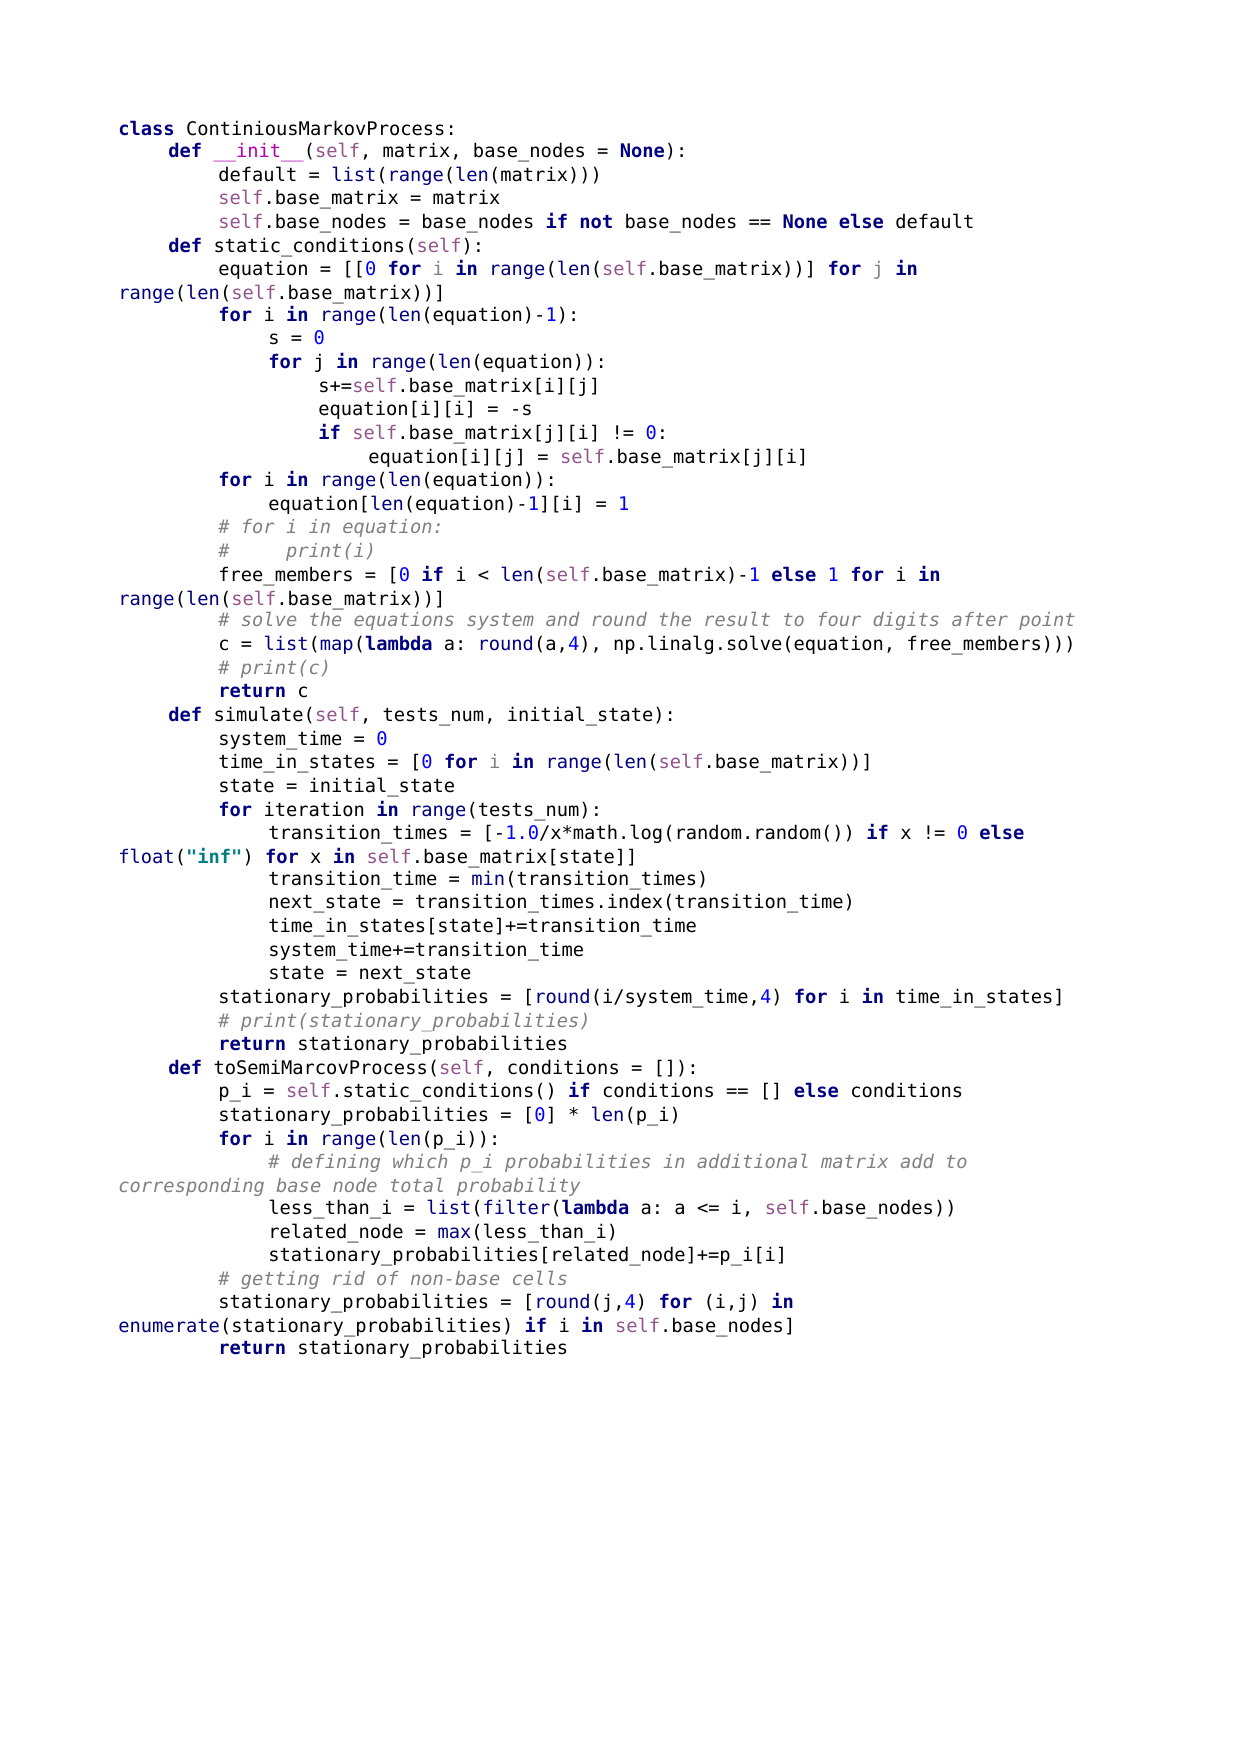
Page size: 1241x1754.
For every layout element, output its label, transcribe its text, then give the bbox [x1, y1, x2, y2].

text # for i in equation: [118, 517, 1122, 540]
text for i in range(len(p_i)): [118, 1128, 1122, 1151]
text self.base_nodes = base_nodes if not base_nodes == None else default [118, 211, 1122, 234]
text # defining which p_i probabilities in additional matrix add to corresponding base node total probability [118, 1151, 1122, 1197]
text free_members = [0 if i < len(self.base_matrix)-1 else 1 for i in range(len(self.base_matrix))] [118, 564, 1122, 609]
text self.base_matrix = matrix [118, 187, 1122, 211]
text stationary_probabilities = [round(i/system_time,4) for i in time_in_states] [118, 986, 1122, 1009]
text for j in range(len(equation)): [118, 351, 1122, 375]
text stationary_probabilities = [0] * len(p_i) [118, 1104, 1122, 1128]
text class ContiniousMarkovProcess: [118, 118, 1122, 140]
text return stationary_probabilities [118, 1337, 1122, 1361]
text less_than_i = list(filter(lambda a: a <= i, self.base_nodes)) [118, 1197, 1122, 1221]
text next_state = transition_times.index(transition_time) [118, 891, 1122, 915]
text time_in_states = [0 for i in range(len(self.base_matrix))] [118, 751, 1122, 775]
text system_time+=transition_time [118, 939, 1122, 962]
text # print(stationary_probabilities) [118, 1009, 1122, 1033]
text equation = [[0 for i in range(len(self.base_matrix))] for j in range(len(self.base_matrix))] [118, 258, 1122, 304]
text transition_times = [-1.0/x*math.log(random.random()) if x != 0 else float("inf") for x in self.base_matrix[state]] [118, 822, 1122, 868]
text # solve the equations system and round the result to four digits after point [118, 609, 1122, 633]
text c = list(map(lambda a: round(a,4), np.linalg.solve(equation, free_members))) [118, 633, 1122, 657]
text equation[i][i] = -s [118, 398, 1122, 422]
text # print(i) [118, 540, 1122, 564]
text return c [118, 680, 1122, 704]
text if self.base_matrix[j][i] != 0: [118, 422, 1122, 446]
text # print(c) [118, 657, 1122, 680]
text equation[len(equation)-1][i] = 1 [118, 493, 1122, 517]
text p_i = self.static_conditions() if conditions == [] else conditions [118, 1081, 1122, 1104]
text s+=self.base_matrix[i][j] [118, 375, 1122, 398]
text for i in range(len(equation)-1): [118, 304, 1122, 327]
text state = next_state [118, 962, 1122, 986]
text default = list(range(len(matrix))) [118, 164, 1122, 187]
text state = initial_state [118, 775, 1122, 798]
text transition_time = min(transition_times) [118, 868, 1122, 891]
text for i in range(len(equation)): [118, 469, 1122, 493]
text time_in_states[state]+=transition_time [118, 915, 1122, 939]
text def static_conditions(self): [118, 234, 1122, 258]
text def toSemiMarcovProcess(self, conditions = []): [118, 1057, 1122, 1081]
text def simulate(self, tests_num, initial_state): [118, 704, 1122, 728]
text for iteration in range(tests_num): [118, 798, 1122, 822]
text stationary_probabilities[related_node]+=p_i[i] [118, 1244, 1122, 1268]
text related_node = max(less_than_i) [118, 1221, 1122, 1244]
text equation[i][j] = self.base_matrix[j][i] [118, 446, 1122, 469]
text system_time = 0 [118, 728, 1122, 751]
text stationary_probabilities = [round(j,4) for (i,j) in enumerate(stationary_probabilities) if i in self.base_nodes] [118, 1292, 1122, 1337]
text def __init__(self, matrix, base_nodes = None): [118, 140, 1122, 164]
text return stationary_probabilities [118, 1033, 1122, 1057]
text s = 0 [118, 327, 1122, 351]
text # getting rid of non-base cells [118, 1268, 1122, 1292]
